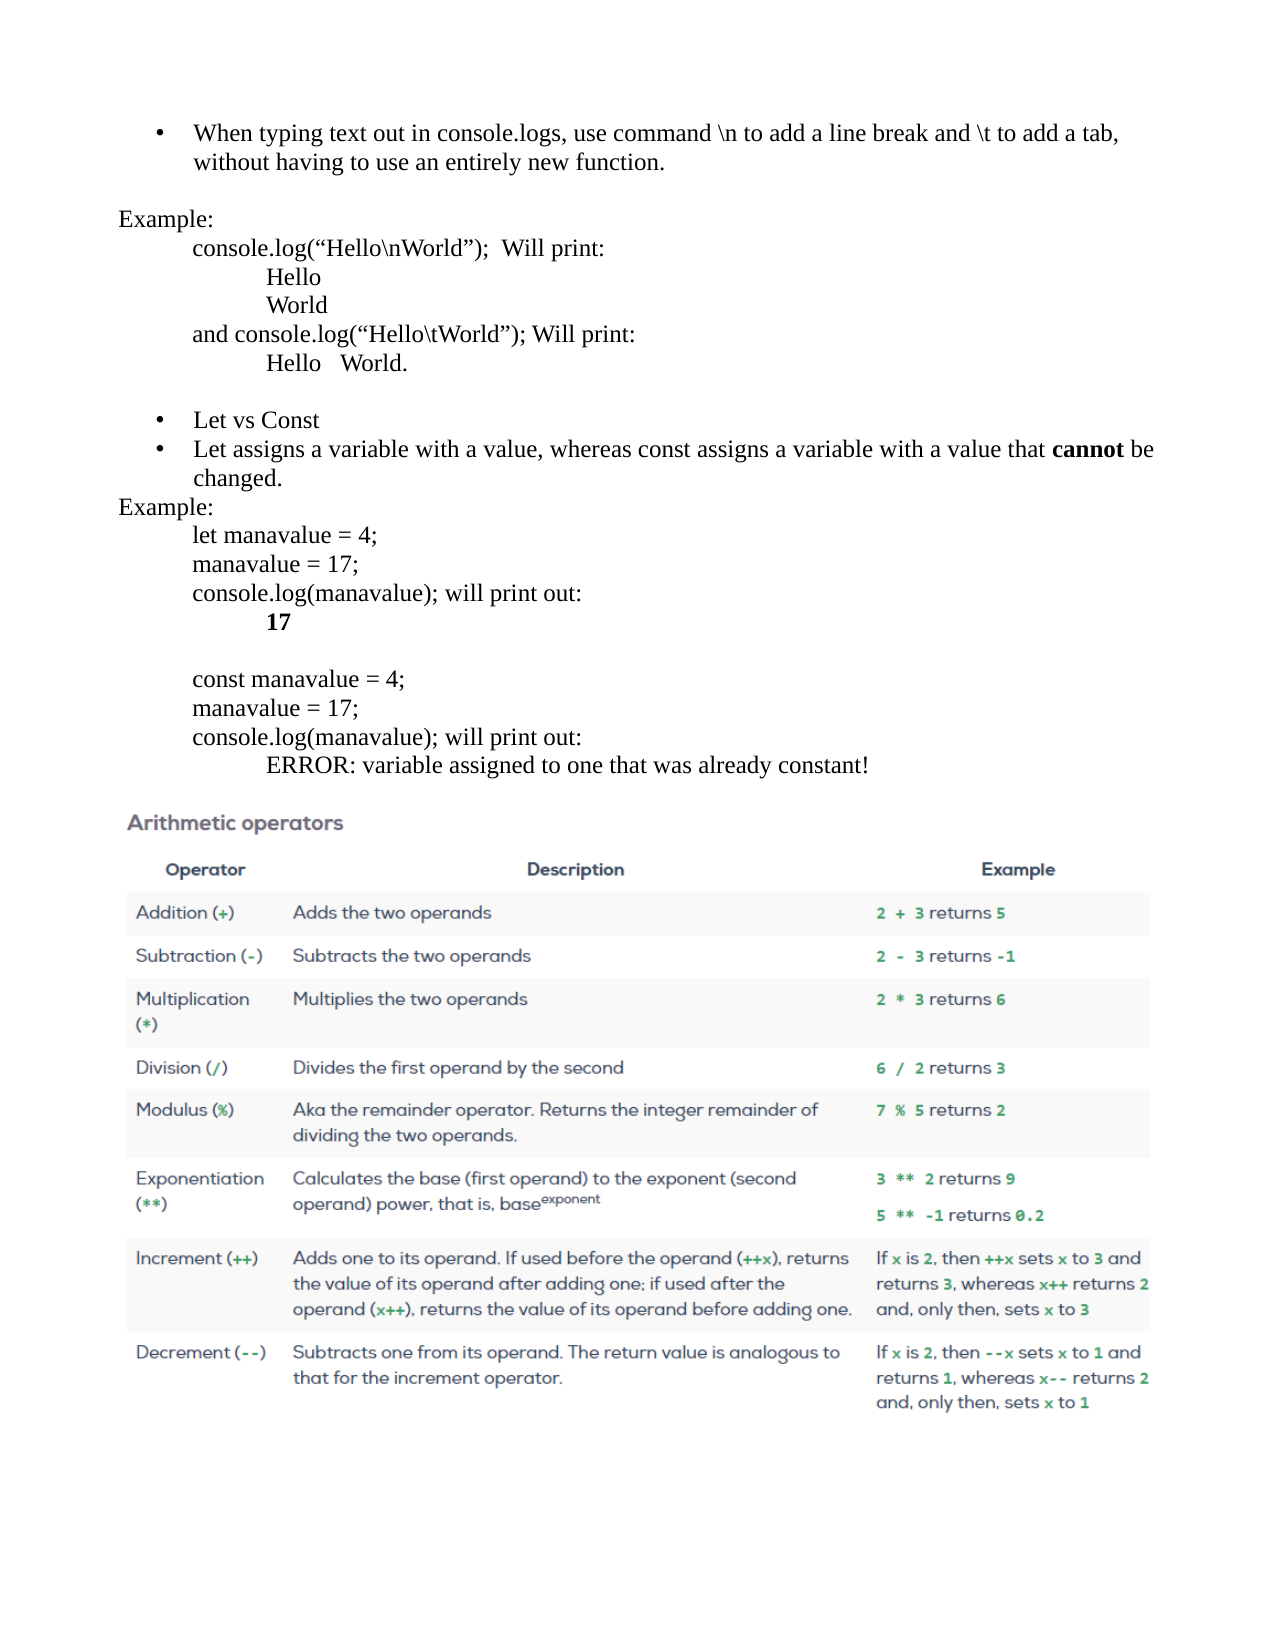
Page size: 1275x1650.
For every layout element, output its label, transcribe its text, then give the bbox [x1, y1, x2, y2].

text let manavalue = 4; [118, 521, 1157, 549]
text World [118, 291, 1157, 319]
text Example: [118, 492, 1157, 521]
text Hello World. [118, 348, 1157, 377]
list Let assigns a variable with a value, whereas const assigns a variable with a value that cannot be changed. [156, 434, 1157, 492]
list Let vs Const [156, 406, 1157, 434]
text console.log(manavalue); will print out: [118, 578, 1157, 607]
text manavalue = 17; [118, 693, 1157, 722]
text console.log(manavalue); will print out: [118, 722, 1157, 751]
text and console.log(“Hello\tWorld”); Will print: [118, 319, 1157, 348]
text manavalue = 17; [118, 549, 1157, 578]
text Hello [118, 262, 1157, 291]
text console.log(“Hello\nWorld”); Will print: [118, 233, 1157, 262]
text ERROR: variable assigned to one that was already constant! [118, 751, 1157, 779]
text 17 [118, 607, 1157, 636]
text const manavalue = 4; [118, 664, 1157, 693]
text Example: [118, 204, 1157, 233]
list When typing text out in console.logs, use command \n to add a line break and \t to add a tab, without having to use an entirely new function. [156, 118, 1157, 176]
